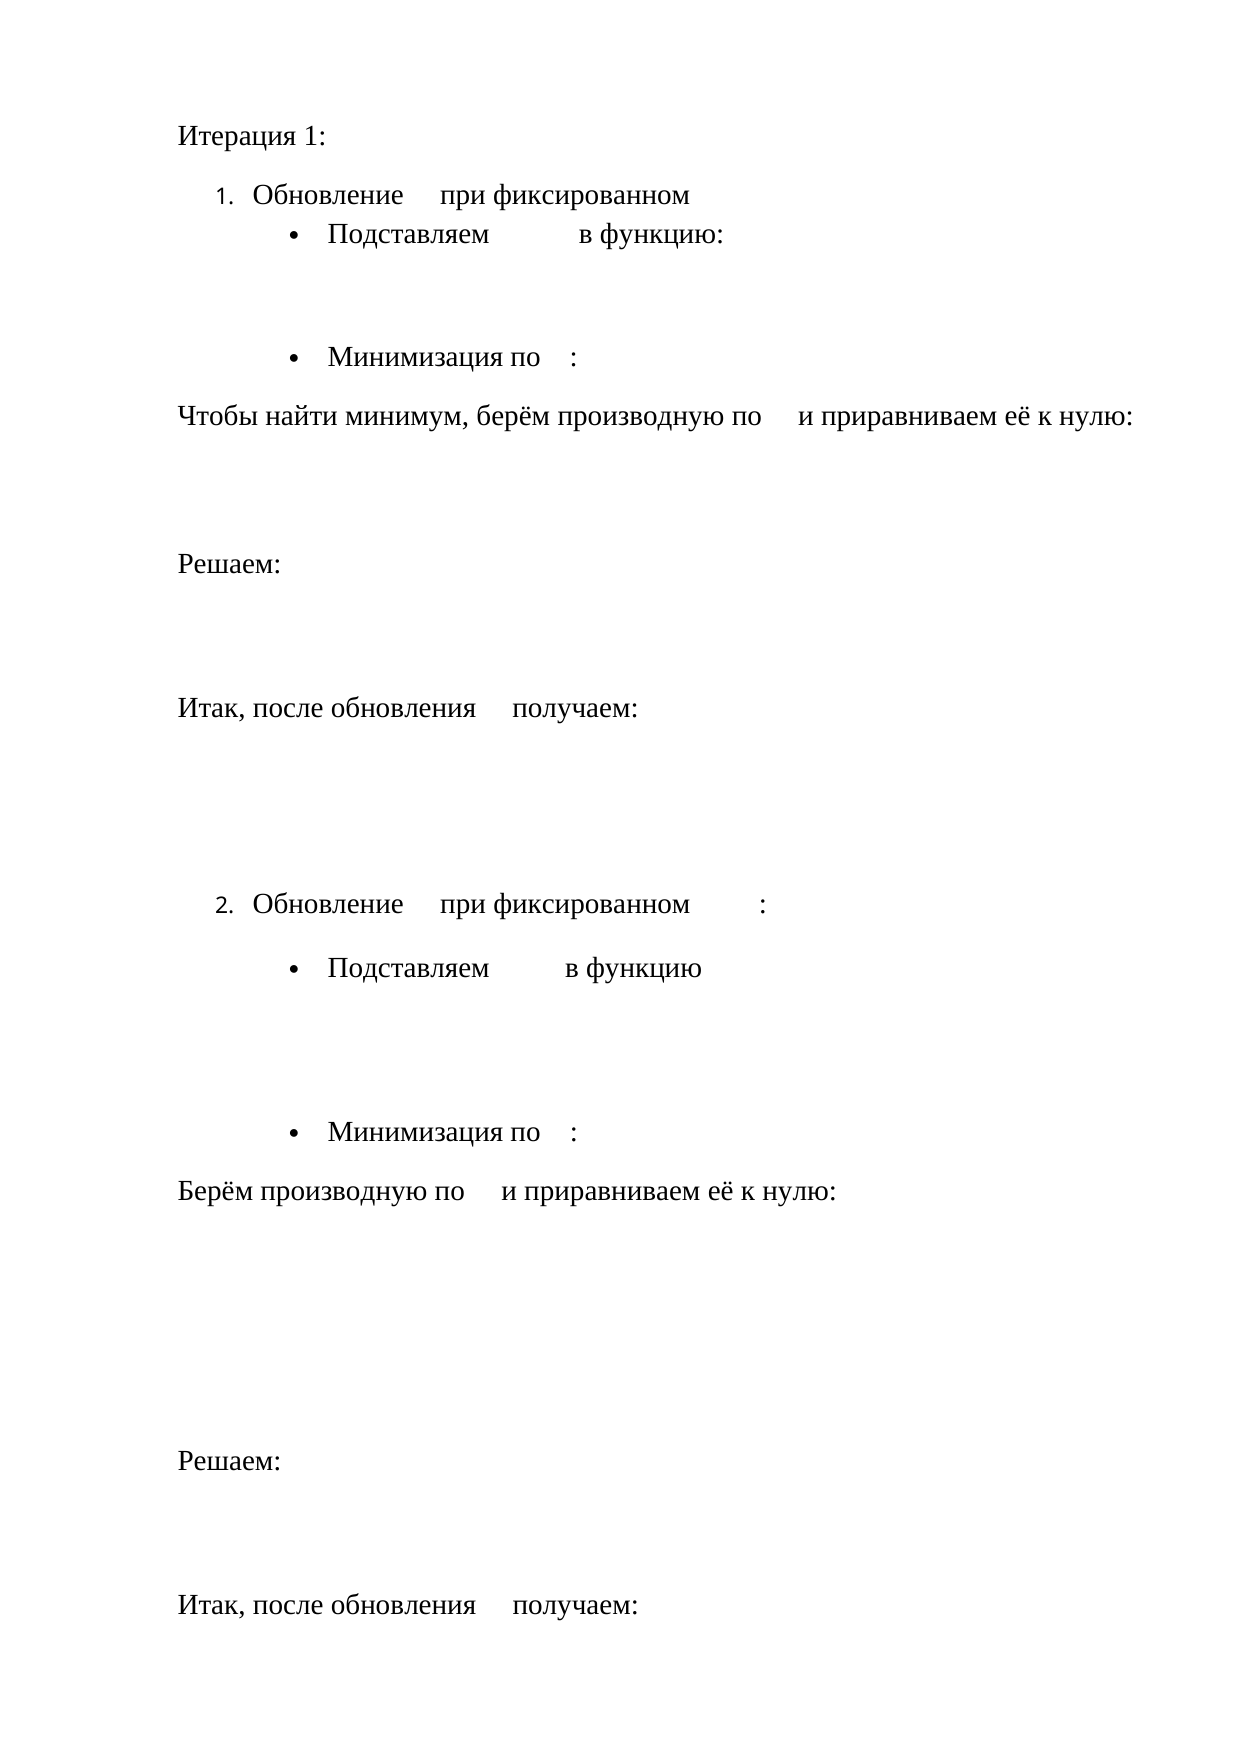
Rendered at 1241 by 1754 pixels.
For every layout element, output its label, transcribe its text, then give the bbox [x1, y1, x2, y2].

text Итак, после обновления получаем: [177, 1587, 1152, 1621]
text Чтобы найти минимум, берём производную по и приравниваем её к нулю: [177, 398, 1152, 432]
list Подставляем в функцию [290, 938, 1152, 997]
text Решаем: [177, 1443, 1152, 1476]
text Берём производную по и приравниваем её к нулю: [177, 1173, 1152, 1207]
text Итак, после обновления получаем: [177, 691, 1152, 724]
list Подставляем в функцию: [290, 217, 1152, 250]
list Обновление при фиксированном [215, 177, 1152, 212]
list Обновление при фиксированном : [215, 873, 1152, 933]
text Решаем: [177, 546, 1152, 580]
text Итерация 1: [177, 118, 1152, 152]
list Минимизация по : [290, 339, 1152, 373]
list Минимизация по : [290, 1114, 1152, 1147]
